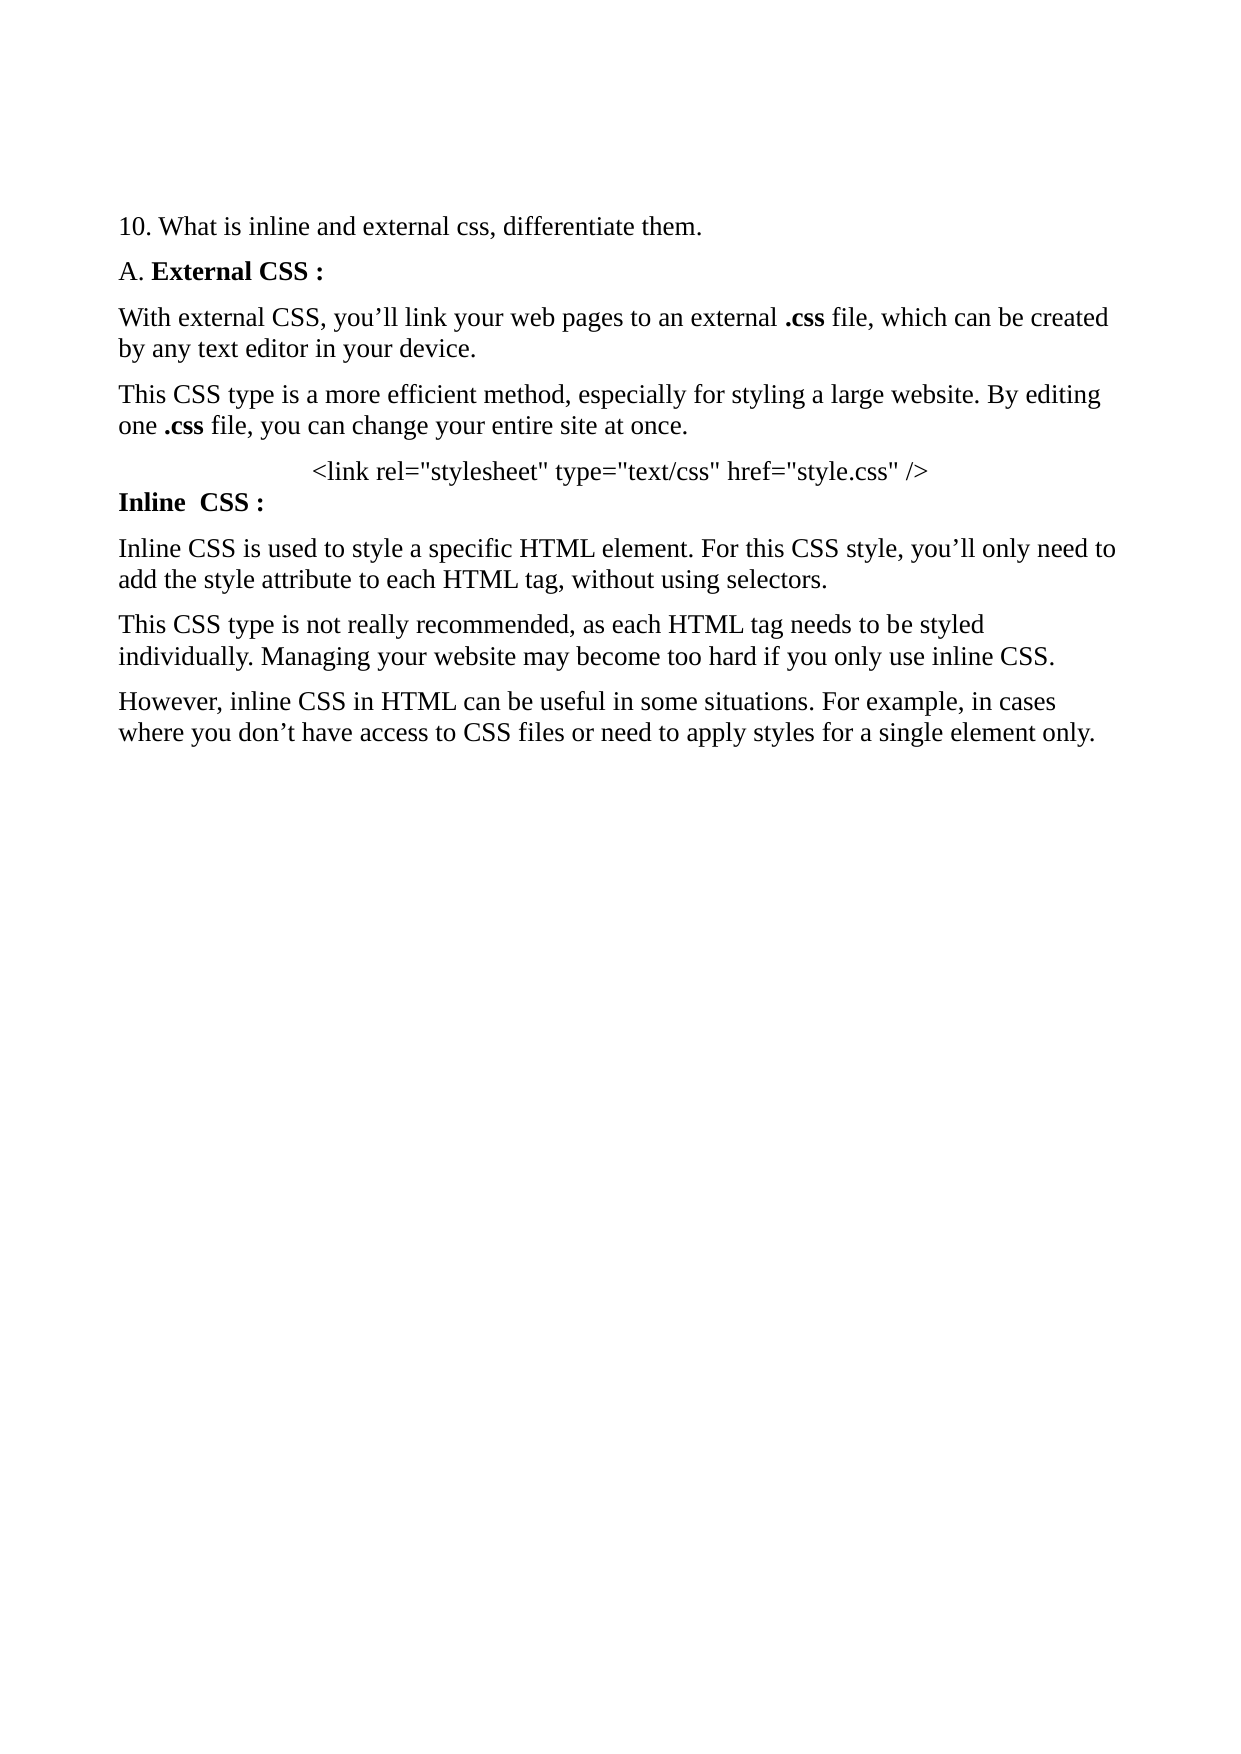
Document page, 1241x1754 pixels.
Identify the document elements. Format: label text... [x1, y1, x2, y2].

text A. External CSS : [118, 255, 1122, 286]
text With external CSS, you’ll link your web pages to an external .css file, which can be created by any text editor in your device. [118, 301, 1122, 363]
text 10. What is inline and external css, differentiate them. [118, 209, 1122, 241]
text However, inline CSS in HTML can be useful in some situations. For example, in cases where you don’t have access to CSS files or need to apply styles for a single element only. [118, 685, 1122, 748]
text <link rel="stylesheet" type="text/css" href="style.css" /> [118, 455, 1122, 486]
text This CSS type is not really recommended, as each HTML tag needs to be styled individually. Managing your website may become too hard if you only use inline CSS. [118, 608, 1122, 671]
text Inline CSS is used to style a specific HTML element. For this CSS style, you’ll only need to add the style attribute to each HTML tag, without using selectors. [118, 532, 1122, 594]
text Inline CSS : [118, 486, 1122, 517]
text This CSS type is a more efficient method, especially for styling a large website. By editing one .css file, you can change your entire site at once. [118, 378, 1122, 440]
